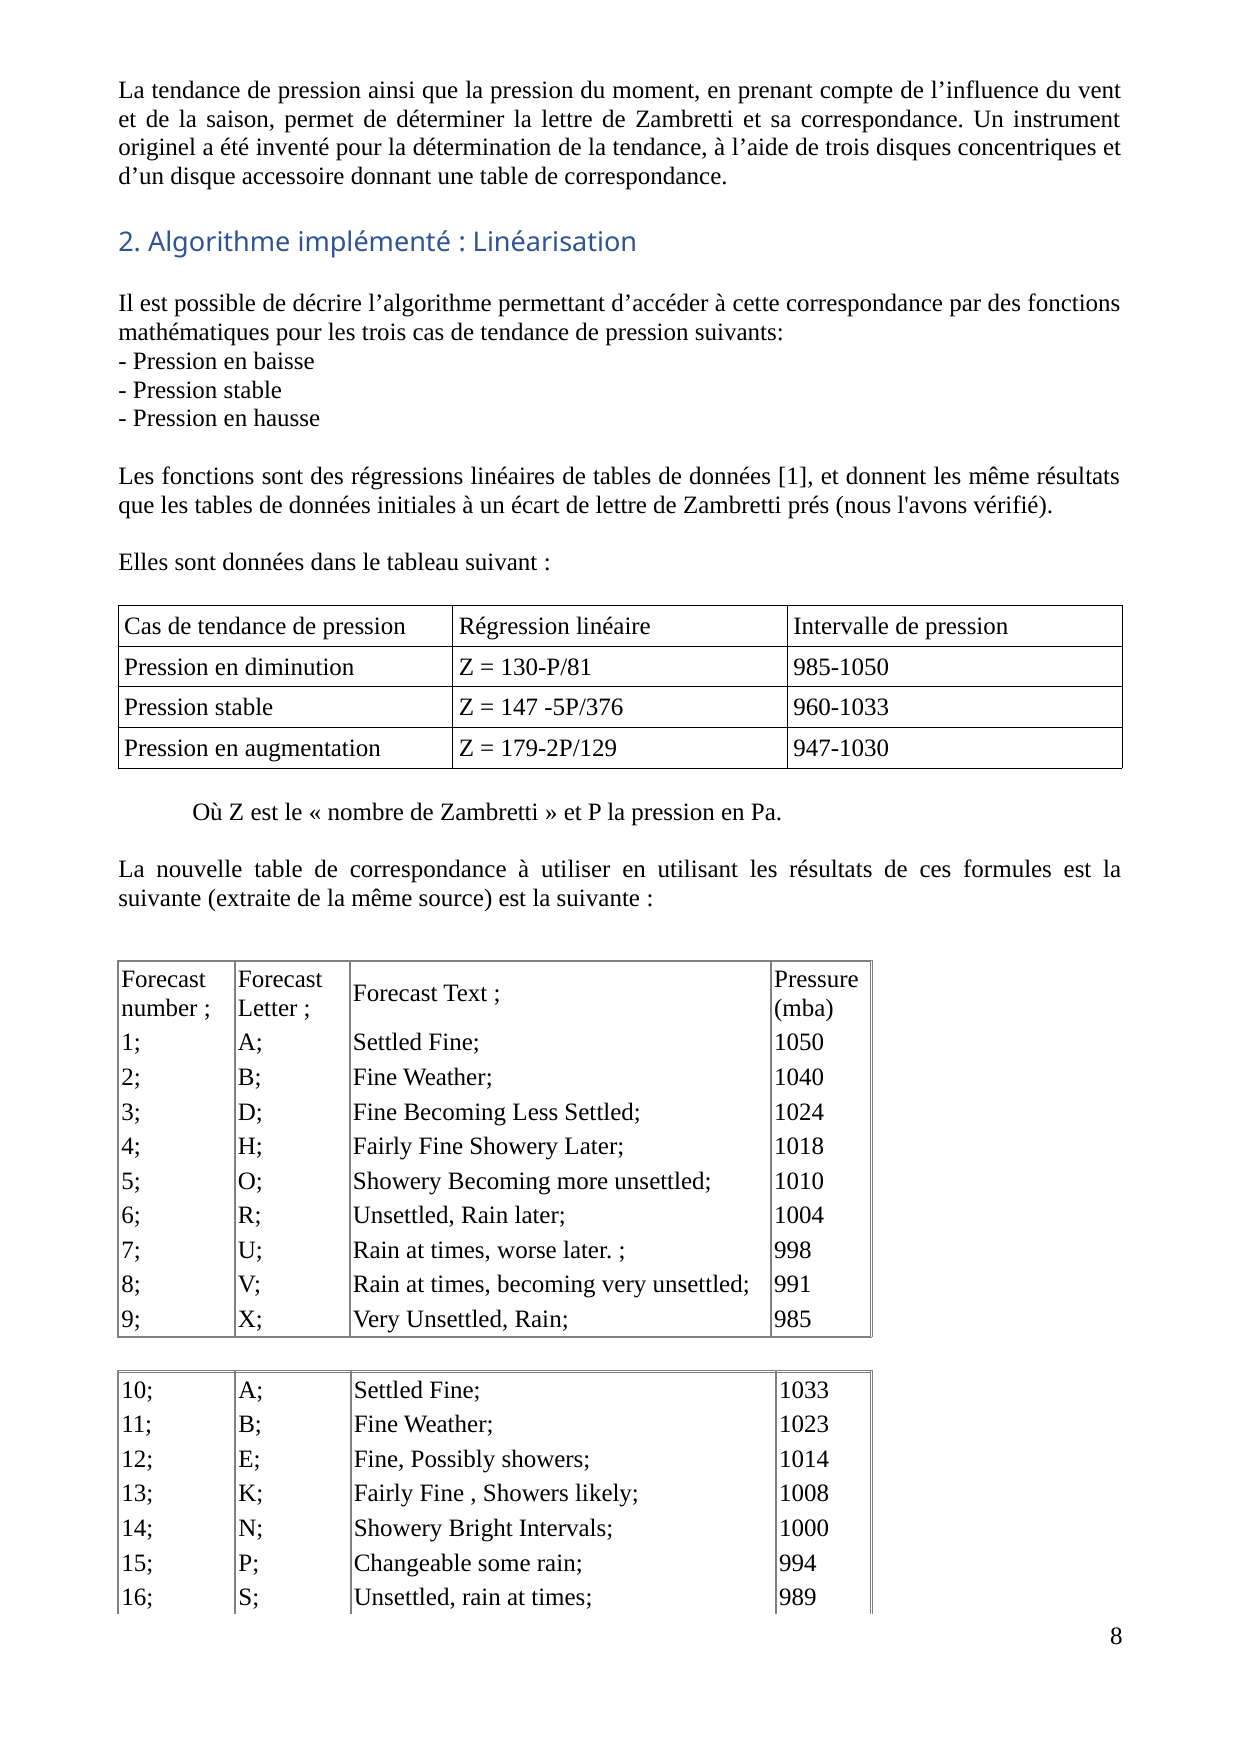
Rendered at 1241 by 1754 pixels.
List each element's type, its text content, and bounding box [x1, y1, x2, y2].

table_cell Very Unsettled, Rain; [351, 1301, 770, 1336]
table_header Forecast Letter ; [236, 962, 349, 1024]
table_cell 1050 [772, 1025, 870, 1059]
table_cell 991 [772, 1267, 870, 1301]
table_cell D; [236, 1094, 349, 1128]
table_cell 1014 [777, 1441, 870, 1476]
table_cell Pression en augmentation [119, 728, 452, 768]
table_cell U; [236, 1232, 349, 1267]
table_cell Settled Fine; [351, 1025, 770, 1059]
table_cell Fairly Fine Showery Later; [351, 1128, 770, 1163]
table_cell 947-1030 [788, 728, 1122, 768]
table_cell Showery Bright Intervals; [352, 1510, 775, 1545]
table_cell 1010 [772, 1163, 870, 1197]
table_cell 16; [119, 1579, 234, 1614]
table_cell Rain at times, becoming very unsettled; [351, 1267, 770, 1301]
table_cell 1004 [772, 1198, 870, 1232]
table_cell X; [236, 1301, 349, 1336]
table_cell 1018 [772, 1128, 870, 1163]
table_cell Showery Becoming more unsettled; [351, 1163, 770, 1197]
table_cell 960-1033 [788, 687, 1122, 727]
text Elles sont données dans le tableau suivant : [118, 547, 1122, 576]
table_cell Pression en diminution [119, 647, 452, 686]
table_cell 5; [119, 1163, 234, 1197]
table_cell Fairly Fine , Showers likely; [352, 1476, 775, 1510]
table_cell 994 [777, 1545, 870, 1579]
table_cell 998 [772, 1232, 870, 1267]
table_cell 12; [119, 1441, 234, 1476]
text - Pression stable [118, 375, 1122, 403]
table_cell Fine Weather; [352, 1406, 775, 1441]
table_cell N; [236, 1510, 350, 1545]
table_cell 3; [119, 1094, 234, 1128]
table_cell 2; [119, 1059, 234, 1094]
table_cell B; [236, 1406, 350, 1441]
table_cell 985 [772, 1301, 870, 1336]
table_header Cas de tendance de pression [119, 606, 452, 646]
table_header Forecast number ; [119, 962, 234, 1024]
table_cell Changeable some rain; [352, 1545, 775, 1579]
text - Pression en hausse [118, 403, 1122, 432]
table_header Pressure (mba) [772, 962, 870, 1024]
table_cell S; [236, 1579, 350, 1614]
text Il est possible de décrire l’algorithme permettant d’accéder à cette correspondance par des fonctions mathématiques pour les trois cas de tendance de pression suivants: [118, 288, 1122, 346]
table_header A; [236, 1373, 350, 1406]
table_cell Pression stable [119, 687, 452, 727]
table_cell 6; [119, 1198, 234, 1232]
table_cell 989 [777, 1579, 870, 1614]
subtitle 2. Algorithme implémenté : Linéarisation [118, 223, 1122, 260]
table_header Régression linéaire [453, 606, 787, 646]
text Les fonctions sont des régressions linéaires de tables de données [1], et donnent les même résultats que les tables de données initiales à un écart de lettre de Zambretti prés (nous l'avons vérifié). [118, 461, 1122, 518]
table_cell P; [236, 1545, 350, 1579]
table_cell Fine Becoming Less Settled; [351, 1094, 770, 1128]
text - Pression en baisse [118, 346, 1122, 375]
table_cell 1000 [777, 1510, 870, 1545]
table_cell 9; [119, 1301, 234, 1336]
table_cell 1008 [777, 1476, 870, 1510]
table_cell Rain at times, worse later. ; [351, 1232, 770, 1267]
table_header Forecast Text ; [351, 962, 770, 1024]
table_cell Z = 147 -5P/376 [453, 687, 787, 727]
table_cell Unsettled, rain at times; [352, 1579, 775, 1614]
text Où Z est le « nombre de Zambretti » et P la pression en Pa. [118, 797, 1122, 826]
table_cell E; [236, 1441, 350, 1476]
table_cell H; [236, 1128, 349, 1163]
table_cell 13; [119, 1476, 234, 1510]
table_header 10; [119, 1373, 234, 1406]
table_cell Z = 179-2P/129 [453, 728, 787, 768]
table_cell 985-1050 [788, 647, 1122, 686]
table_cell 8; [119, 1267, 234, 1301]
table_cell 11; [119, 1406, 234, 1441]
text La tendance de pression ainsi que la pression du moment, en prenant compte de l’influence du vent et de la saison, permet de déterminer la lettre de Zambretti et sa correspondance. Un instrument originel a été inventé pour la détermination de la tendance, à l’aide de trois disques concentriques et d’un disque accessoire donnant une table de correspondance. [118, 75, 1122, 190]
table_cell 1023 [777, 1406, 870, 1441]
table_cell 1024 [772, 1094, 870, 1128]
text La nouvelle table de correspondance à utiliser en utilisant les résultats de ces formules est la suivante (extraite de la même source) est la suivante : [118, 854, 1122, 912]
table_cell 1040 [772, 1059, 870, 1094]
table_cell Fine, Possibly showers; [352, 1441, 775, 1476]
table_cell 4; [119, 1128, 234, 1163]
table_cell Unsettled, Rain later; [351, 1198, 770, 1232]
table_cell Fine Weather; [351, 1059, 770, 1094]
table_cell 1; [119, 1025, 234, 1059]
table_cell R; [236, 1198, 349, 1232]
table_cell A; [236, 1025, 349, 1059]
table_cell Z = 130-P/81 [453, 647, 787, 686]
table_header Settled Fine; [352, 1373, 775, 1406]
table_header 1033 [777, 1373, 870, 1406]
table_cell V; [236, 1267, 349, 1301]
table_cell 7; [119, 1232, 234, 1267]
table_cell O; [236, 1163, 349, 1197]
table_cell 15; [119, 1545, 234, 1579]
table_cell B; [236, 1059, 349, 1094]
table_cell K; [236, 1476, 350, 1510]
table_cell 14; [119, 1510, 234, 1545]
table_header Intervalle de pression [788, 606, 1122, 646]
